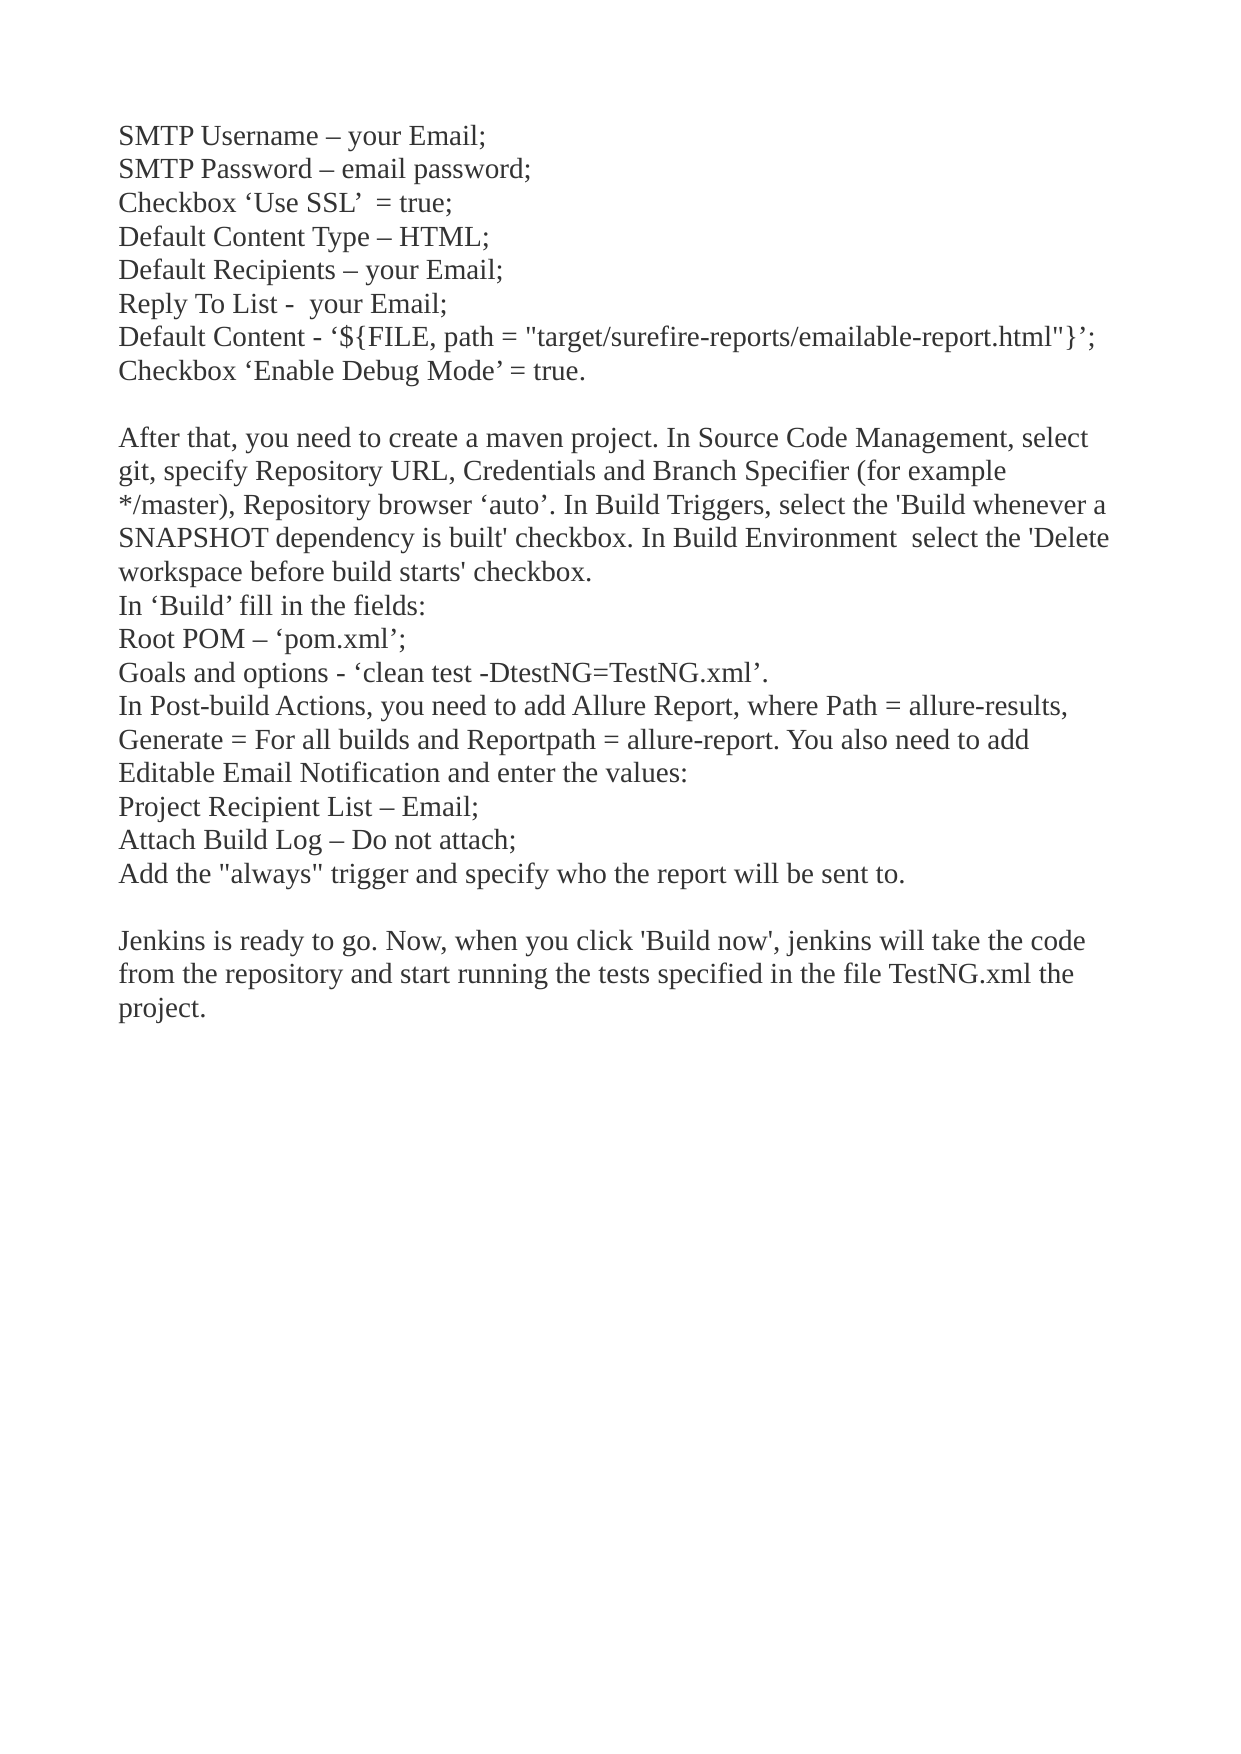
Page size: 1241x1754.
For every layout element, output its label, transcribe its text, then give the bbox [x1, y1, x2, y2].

text Goals and options - ‘clean test -DtestNG=TestNG.xml’. [118, 655, 1122, 688]
text Add the "always" trigger and specify who the report will be sent to. [118, 856, 1122, 889]
text After that, you need to create a maven project. In Source Code Management, select git, specify Repository URL, Credentials and Branch Specifier (for example */master), Repository browser ‘auto’. In Build Triggers, select the 'Build whenever a SNAPSHOT dependency is built' checkbox. In Build Environment select the 'Delete workspace before build starts' checkbox. [118, 420, 1122, 588]
text Reply To List - your Email; [118, 286, 1122, 319]
text Default Content - ‘${FILE, path = "target/surefire-reports/emailable-report.html"}’; [118, 319, 1122, 353]
text Project Recipient List – Email; [118, 789, 1122, 851]
text In ‘Build’ fill in the fields: [118, 588, 1122, 621]
text Checkbox ‘Enable Debug Mode’ = true. [118, 353, 1122, 386]
text Attach Build Log – Do not attach; [118, 822, 1122, 856]
text Default Recipients – your Email; [118, 252, 1122, 286]
text In Post-build Actions, you need to add Allure Report, where Path = allure-results, Generate = For all builds and Reportpath = allure-report. You also need to add Editable Email Notification and enter the values: [118, 688, 1122, 789]
text Root POM – ‘pom.xml’; [118, 621, 1122, 655]
text Checkbox ‘Use SSL’ = true; [118, 185, 1122, 219]
text SMTP Username – your Email; [118, 118, 1122, 152]
text SMTP Password – email password; [118, 152, 1122, 185]
text Jenkins is ready to go. Now, when you click 'Build now', jenkins will take the code from the repository and start running the tests specified in the file TestNG.xml the project. [118, 923, 1122, 1024]
text Default Content Type – HTML; [118, 219, 1122, 252]
